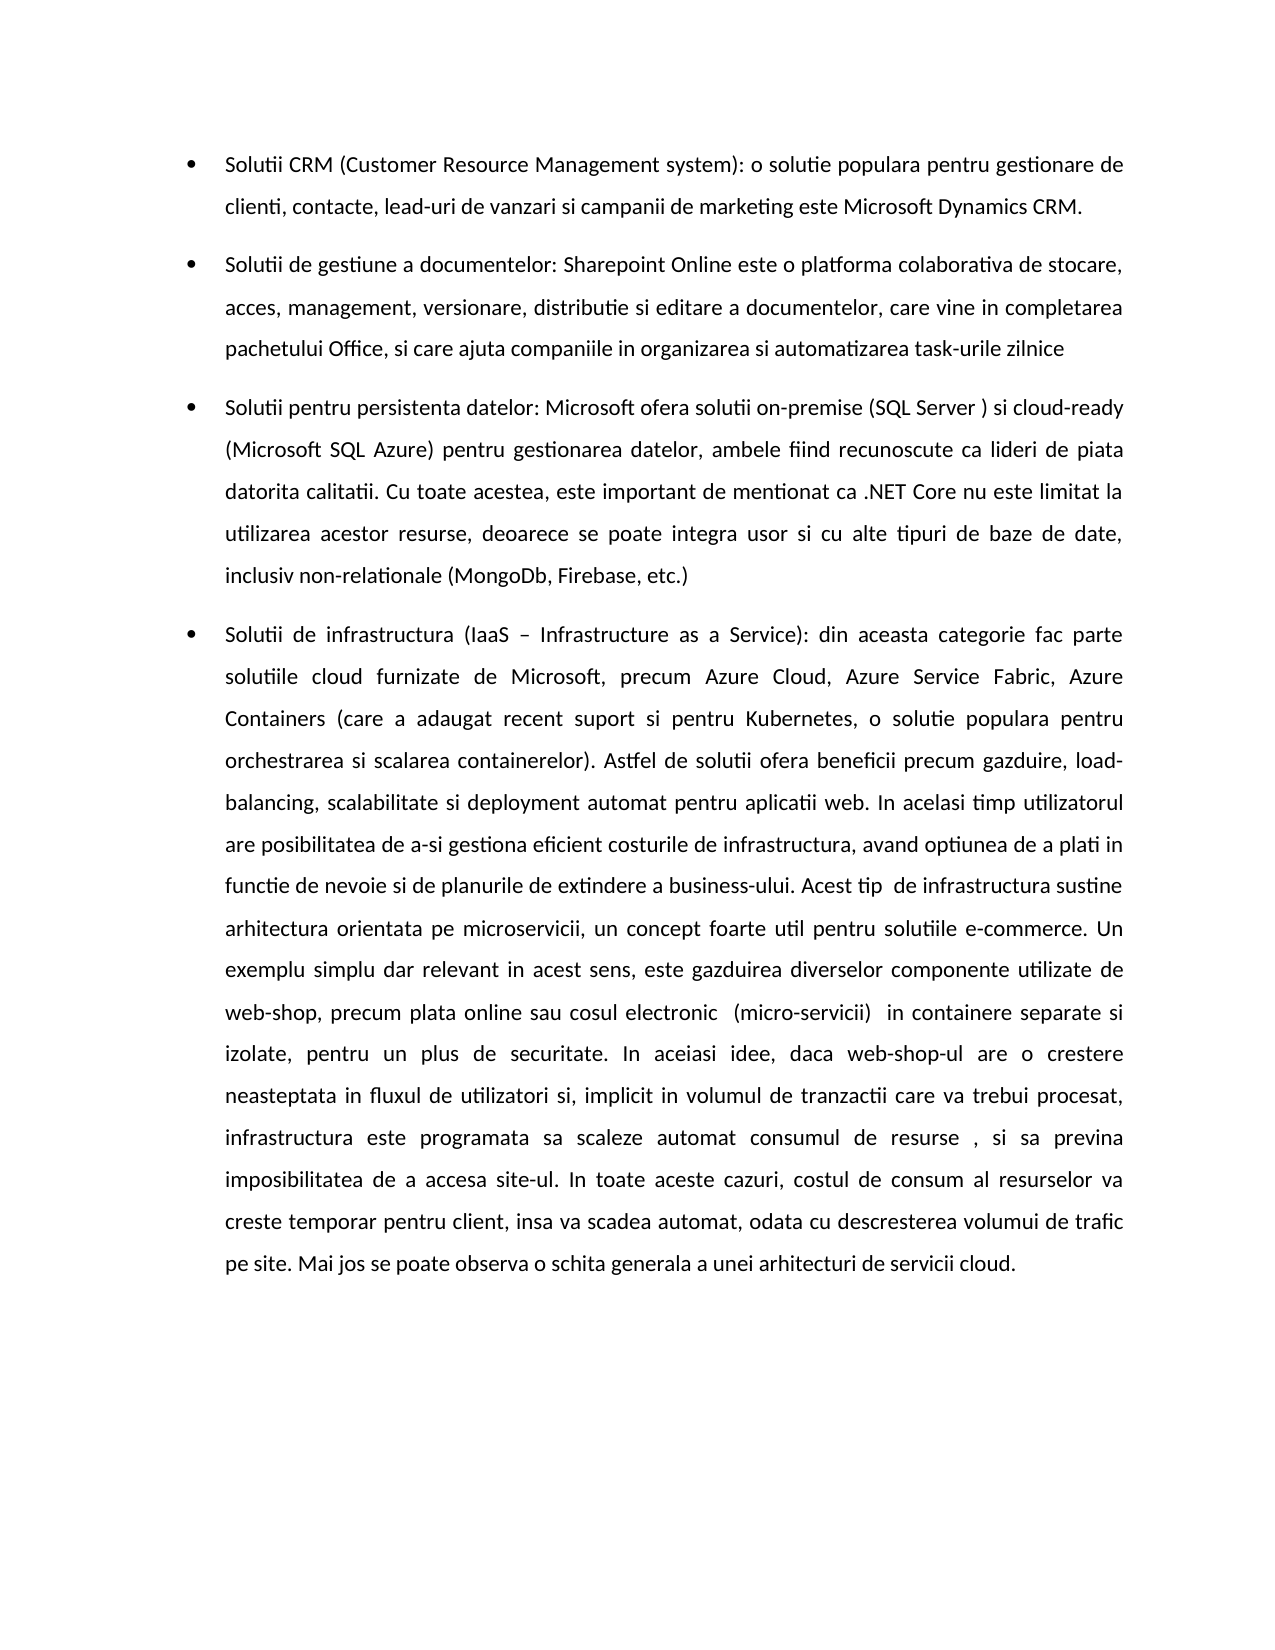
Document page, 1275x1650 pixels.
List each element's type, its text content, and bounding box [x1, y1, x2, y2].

list Solutii CRM (Customer Resource Management system): o solutie populara pentru gestionare de clienti, contacte, lead-uri de vanzari si campanii de marketing este Microsoft Dynamics CRM. [187, 150, 1125, 220]
list Solutii de gestiune a documentelor: Sharepoint Online este o platforma colaborativa de stocare, acces, management, versionare, distributie si editare a documentelor, care vine in completarea pachetului Office, si care ajuta companiile in organizarea si automatizarea task-urile zilnice [187, 251, 1125, 363]
list Solutii pentru persistenta datelor: Microsoft ofera solutii on-premise (SQL Server ) si cloud-ready (Microsoft SQL Azure) pentru gestionarea datelor, ambele fiind recunoscute ca lideri de piata datorita calitatii. Cu toate acestea, este important de mentionat ca .NET Core nu este limitat la utilizarea acestor resurse, deoarece se poate integra usor si cu alte tipuri de baze de date, inclusiv non-relationale (MongoDb, Firebase, etc.) [187, 393, 1125, 589]
list Solutii de infrastructura (IaaS – Infrastructure as a Service): din aceasta categorie fac parte solutiile cloud furnizate de Microsoft, precum Azure Cloud, Azure Service Fabric, Azure Containers (care a adaugat recent suport si pentru Kubernetes, o solutie populara pentru orchestrarea si scalarea containerelor). Astfel de solutii ofera beneficii precum gazduire, load-balancing, scalabilitate si deployment automat pentru aplicatii web. In acelasi timp utilizatorul are posibilitatea de a-si gestiona eficient costurile de infrastructura, avand optiunea de a plati in functie de nevoie si de planurile de extindere a business-ului. Acest tip de infrastructura sustine arhitectura orientata pe microservicii, un concept foarte util pentru solutiile e-commerce. Un exemplu simplu dar relevant in acest sens, este gazduirea diverselor componente utilizate de web-shop, precum plata online sau cosul electronic (micro-servicii) in containere separate si izolate, pentru un plus de securitate. In aceiasi idee, daca web-shop-ul are o crestere neasteptata in fluxul de utilizatori si, implicit in volumul de tranzactii care va trebui procesat, infrastructura este programata sa scaleze automat consumul de resurse , si sa previna imposibilitatea de a accesa site-ul. In toate aceste cazuri, costul de consum al resurselor va creste temporar pentru client, insa va scadea automat, odata cu descresterea volumui de trafic pe site. Mai jos se poate observa o schita generala a unei arhitecturi de servicii cloud. [187, 620, 1125, 1277]
